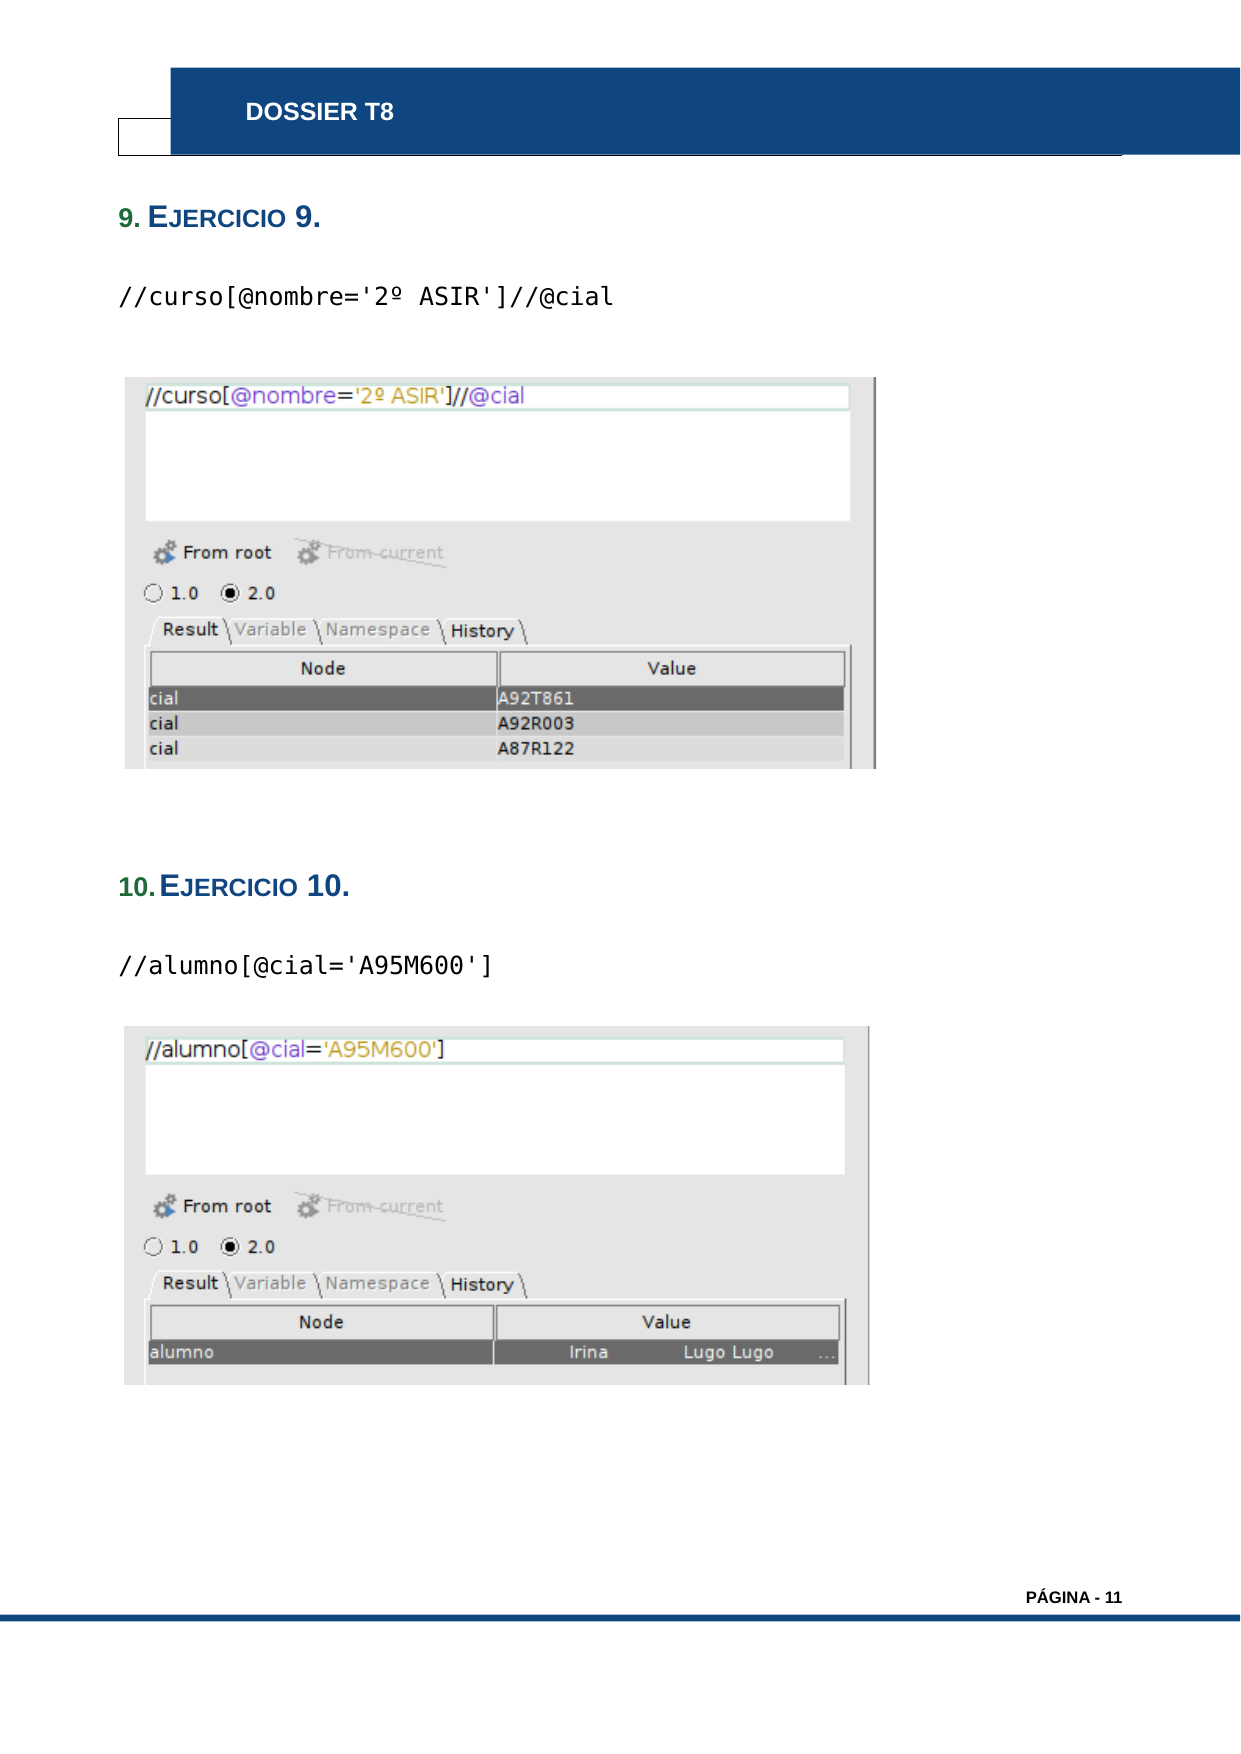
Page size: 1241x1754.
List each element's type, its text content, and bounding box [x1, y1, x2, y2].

picture [124, 1026, 870, 1385]
text //alumno[@cial='A95M600'] [118, 951, 1122, 980]
subtitle Ejercicio 10. [118, 867, 1122, 903]
picture [124, 377, 877, 769]
text //curso[@nombre='2º ASIR']//@cial [118, 282, 1122, 311]
subtitle Ejercicio 9. [118, 198, 1122, 234]
